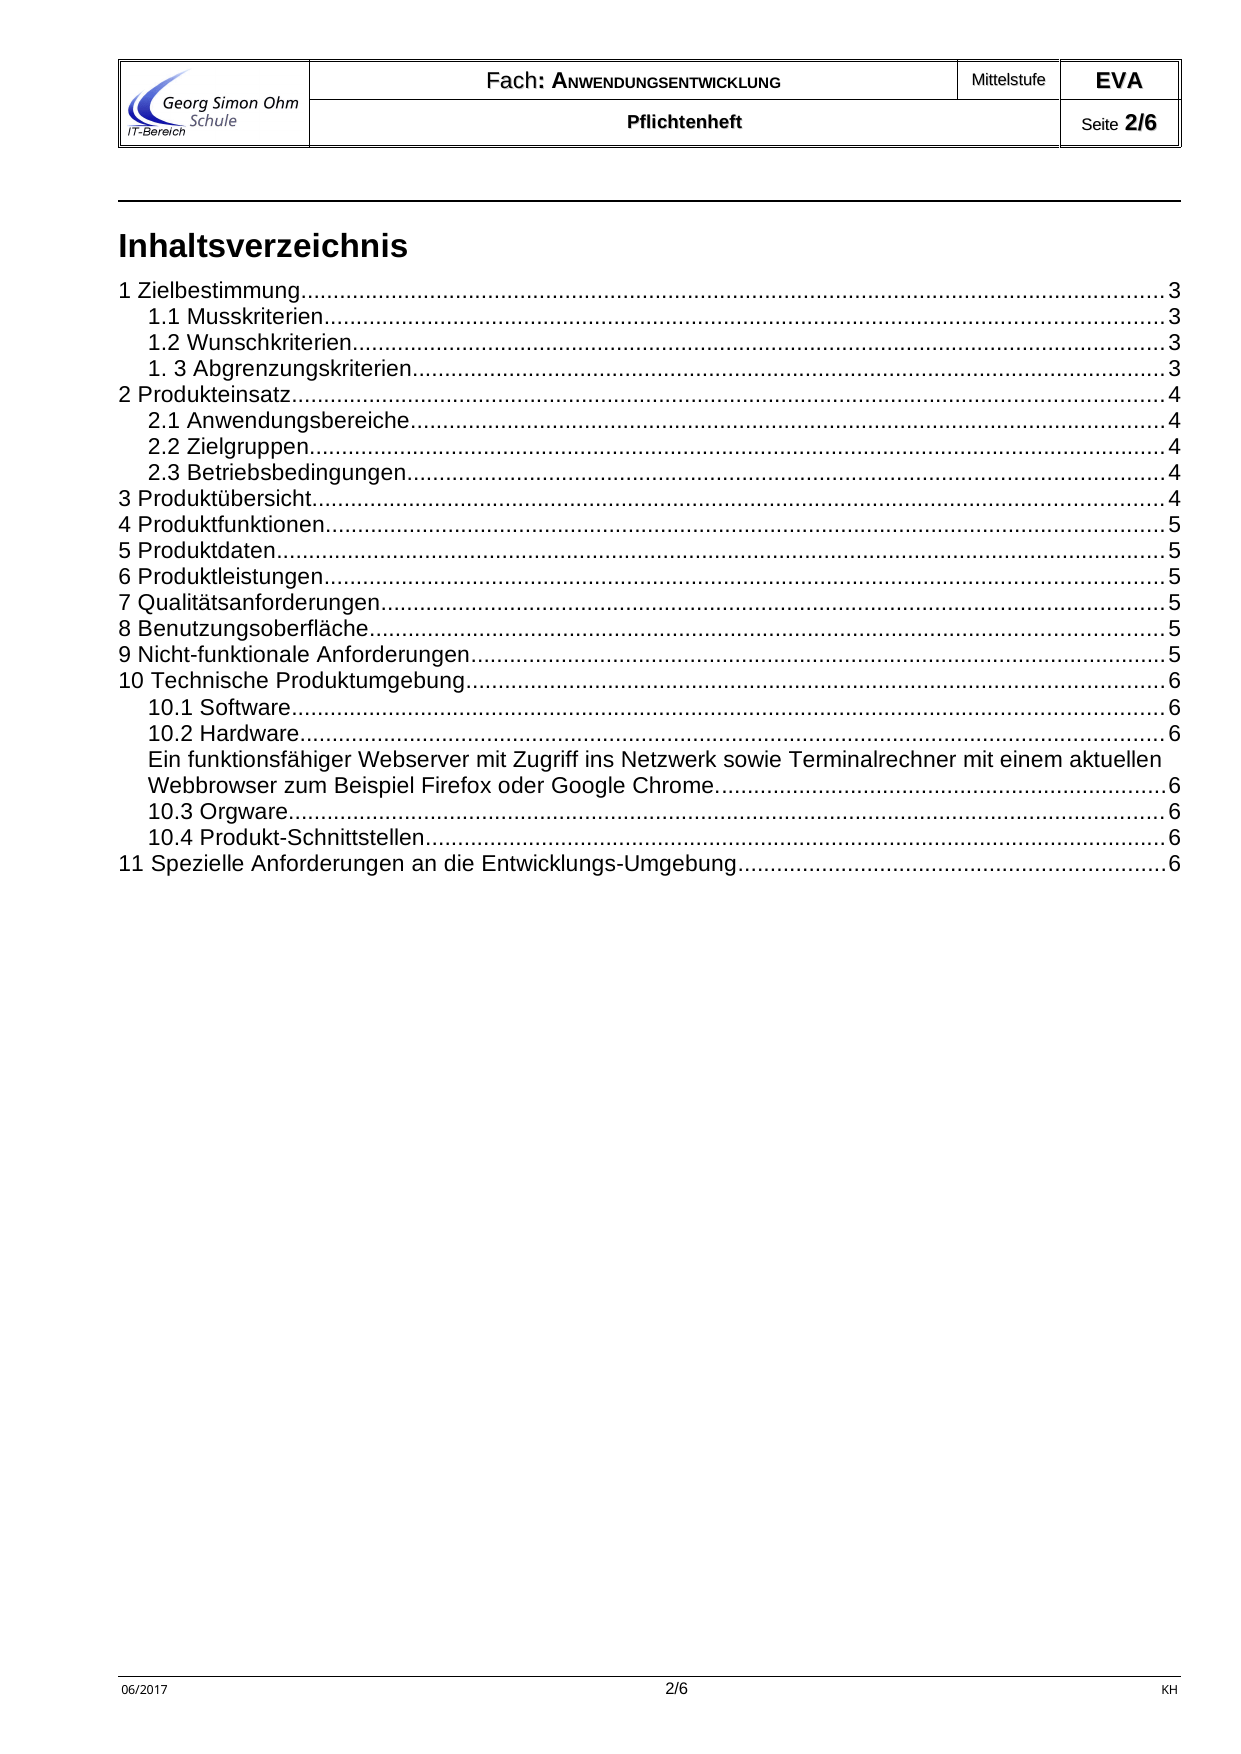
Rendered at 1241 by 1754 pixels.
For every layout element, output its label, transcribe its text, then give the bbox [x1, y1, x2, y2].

text 2 Produkteinsatz 4 [118, 381, 1181, 407]
text Ein funktionsfähiger Webserver mit Zugriff ins Netzwerk sowie Terminalrechner mit einem aktuellen Webbrowser zum Beispiel Firefox oder Google Chrome. 6 [148, 746, 1181, 798]
text 1.2 Wunschkriterien 3 [148, 329, 1181, 355]
text 5 Produktdaten 5 [118, 538, 1181, 564]
text 1. 3 Abgrenzungskriterien 3 [148, 355, 1181, 381]
text 8 Benutzungsoberfläche 5 [118, 616, 1181, 642]
text 3 Produktübersicht 4 [118, 486, 1181, 512]
text 2.2 Zielgruppen 4 [148, 433, 1181, 459]
subtitle Inhaltsverzeichnis [118, 227, 1181, 265]
text 6 Produktleistungen 5 [118, 564, 1181, 590]
text 11 Spezielle Anforderungen an die Entwicklungs-Umgebung 6 [118, 850, 1181, 876]
text 2.3 Betriebsbedingungen 4 [148, 459, 1181, 486]
picture [126, 67, 304, 140]
text 1 Zielbestimmung 3 [118, 277, 1181, 303]
text 9 Nicht-funktionale Anforderungen 5 [118, 642, 1181, 668]
text 10.1 Software 6 [148, 694, 1181, 720]
text 10.3 Orgware 6 [148, 798, 1181, 824]
text 10.2 Hardware 6 [148, 720, 1181, 746]
text 1.1 Musskriterien 3 [148, 303, 1181, 329]
text 4 Produktfunktionen 5 [118, 512, 1181, 538]
text 10 Technische Produktumgebung 6 [118, 668, 1181, 694]
text 10.4 Produkt-Schnittstellen 6 [148, 824, 1181, 850]
text 2.1 Anwendungsbereiche 4 [148, 407, 1181, 433]
text 7 Qualitätsanforderungen 5 [118, 590, 1181, 616]
